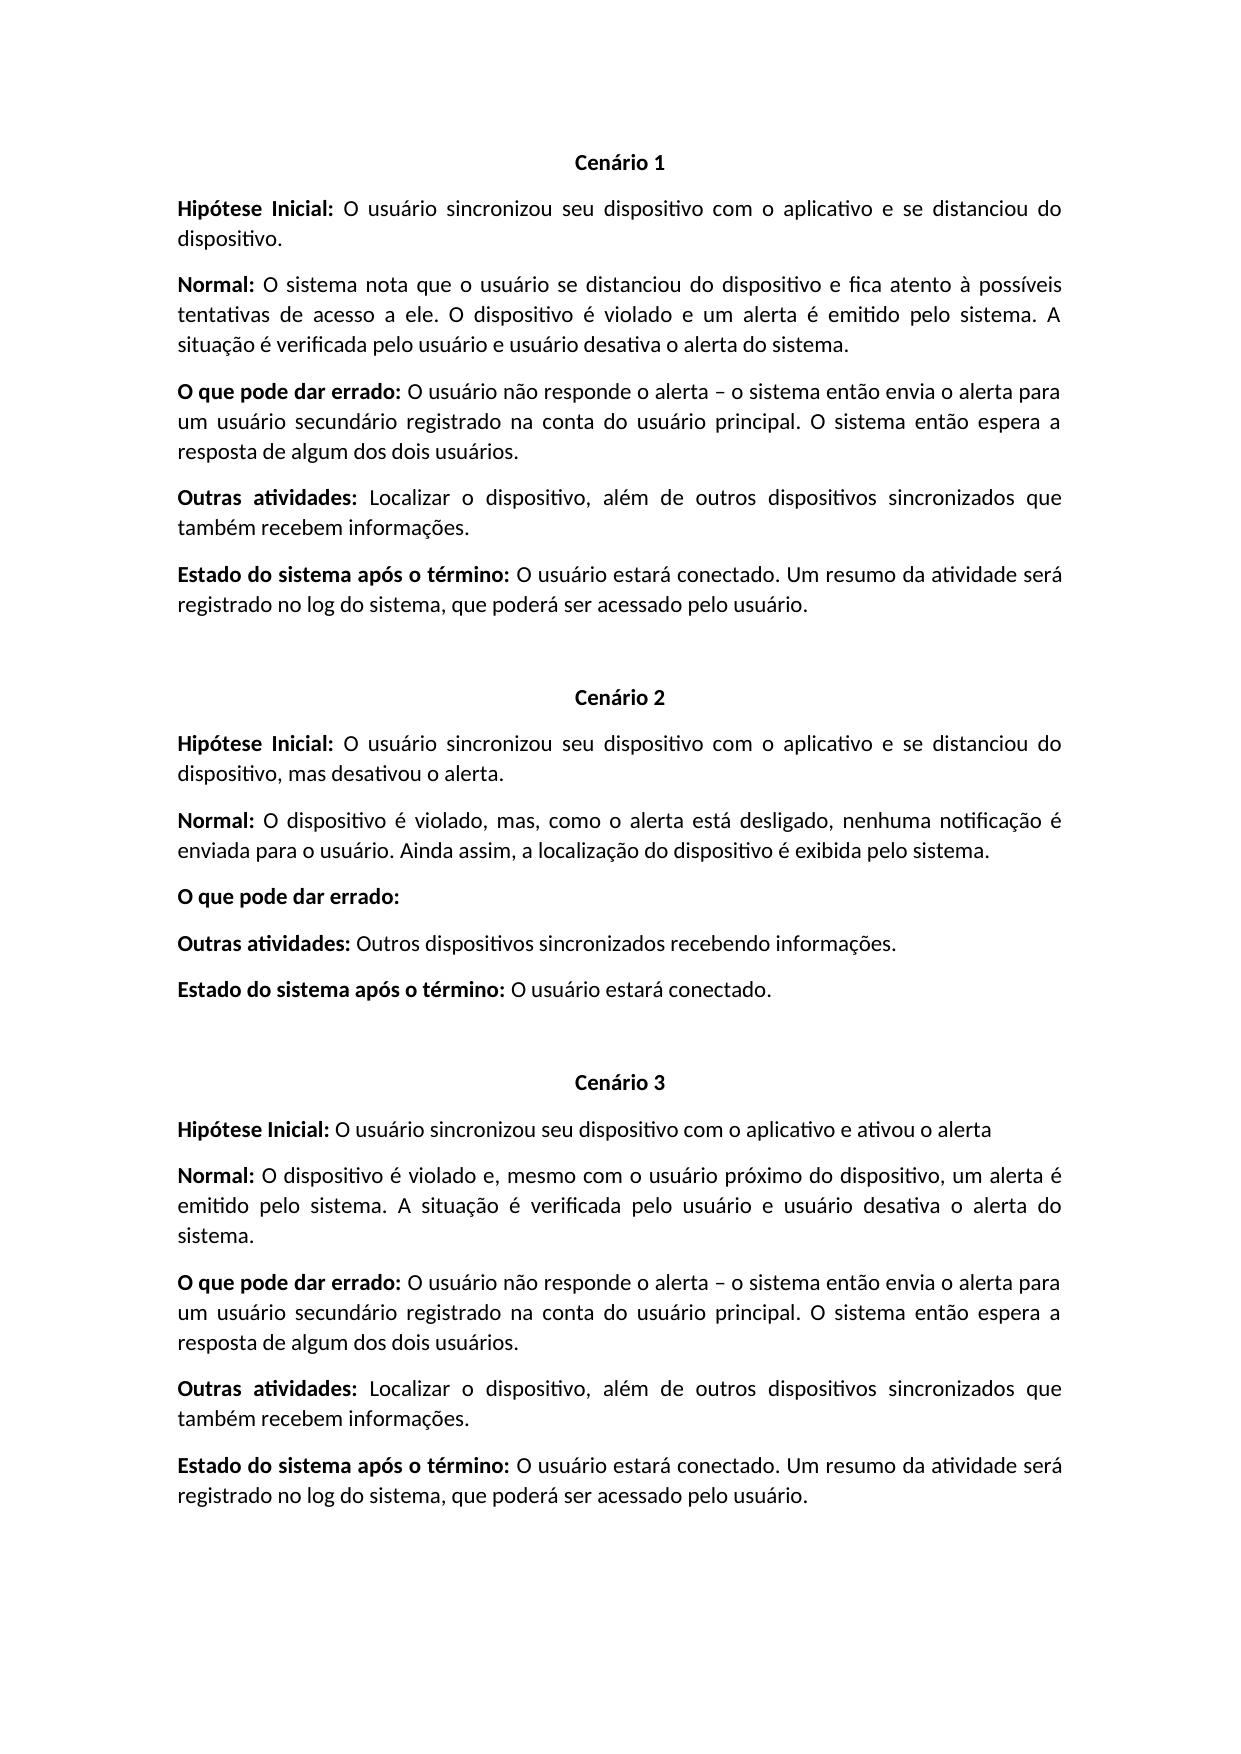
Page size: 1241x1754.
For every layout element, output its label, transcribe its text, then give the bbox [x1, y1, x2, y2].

text Normal: O sistema nota que o usuário se distanciou do dispositivo e fica atento à possíveis tentativas de acesso a ele. O dispositivo é violado e um alerta é emitido pelo sistema. A situação é verificada pelo usuário e usuário desativa o alerta do sistema. [177, 271, 1063, 358]
text Cenário 2 [177, 683, 1063, 711]
text Cenário 3 [177, 1068, 1063, 1097]
text Normal: O dispositivo é violado e, mesmo com o usuário próximo do dispositivo, um alerta é emitido pelo sistema. A situação é verificada pelo usuário e usuário desativa o alerta do sistema. [177, 1162, 1063, 1249]
text Hipótese Inicial: O usuário sincronizou seu dispositivo com o aplicativo e ativou o alerta [177, 1115, 1063, 1143]
text O que pode dar errado: O usuário não responde o alerta – o sistema então envia o alerta para um usuário secundário registrado na conta do usuário principal. O sistema então espera a resposta de algum dos dois usuários. [177, 1268, 1063, 1356]
text Hipótese Inicial: O usuário sincronizou seu dispositivo com o aplicativo e se distanciou do dispositivo, mas desativou o alerta. [177, 729, 1063, 787]
text Normal: O dispositivo é violado, mas, como o alerta está desligado, nenhuma notificação é enviada para o usuário. Ainda assim, a localização do dispositivo é exibida pelo sistema. [177, 806, 1063, 864]
text O que pode dar errado: O usuário não responde o alerta – o sistema então envia o alerta para um usuário secundário registrado na conta do usuário principal. O sistema então espera a resposta de algum dos dois usuários. [177, 377, 1063, 465]
text Estado do sistema após o término: O usuário estará conectado. Um resumo da atividade será registrado no log do sistema, que poderá ser acessado pelo usuário. [177, 1451, 1063, 1509]
text Cenário 1 [177, 148, 1063, 176]
text Outras atividades: Localizar o dispositivo, além de outros dispositivos sincronizados que também recebem informações. [177, 483, 1063, 541]
text Outras atividades: Outros dispositivos sincronizados recebendo informações. [177, 929, 1063, 957]
text Outras atividades: Localizar o dispositivo, além de outros dispositivos sincronizados que também recebem informações. [177, 1374, 1063, 1432]
text O que pode dar errado: [177, 882, 1063, 910]
text Estado do sistema após o término: O usuário estará conectado. [177, 975, 1063, 1003]
text Hipótese Inicial: O usuário sincronizou seu dispositivo com o aplicativo e se distanciou do dispositivo. [177, 194, 1063, 252]
text Estado do sistema após o término: O usuário estará conectado. Um resumo da atividade será registrado no log do sistema, que poderá ser acessado pelo usuário. [177, 560, 1063, 618]
